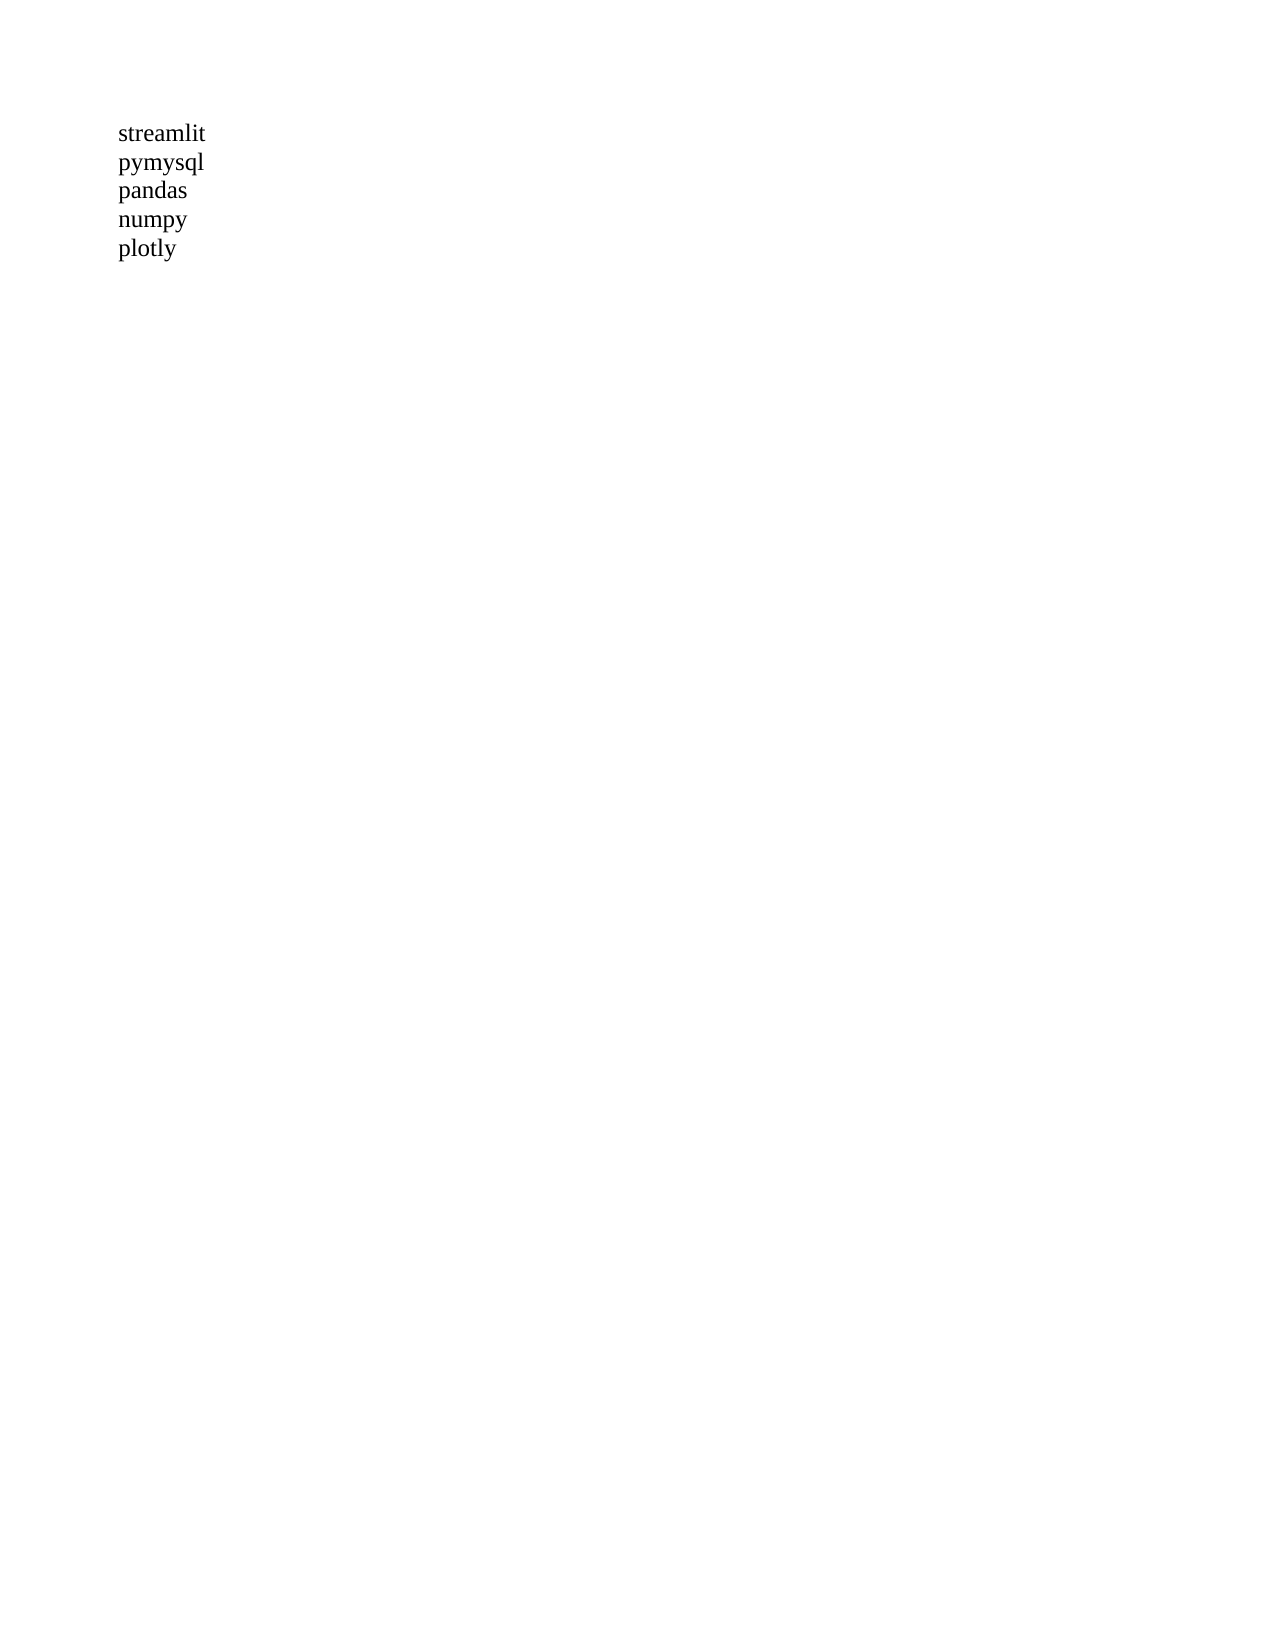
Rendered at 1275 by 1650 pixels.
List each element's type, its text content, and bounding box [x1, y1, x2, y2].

text numpy [118, 204, 1157, 233]
text pymysql [118, 147, 1157, 176]
text plotly [118, 233, 1157, 262]
text streamlit [118, 118, 1157, 147]
text pandas [118, 176, 1157, 204]
